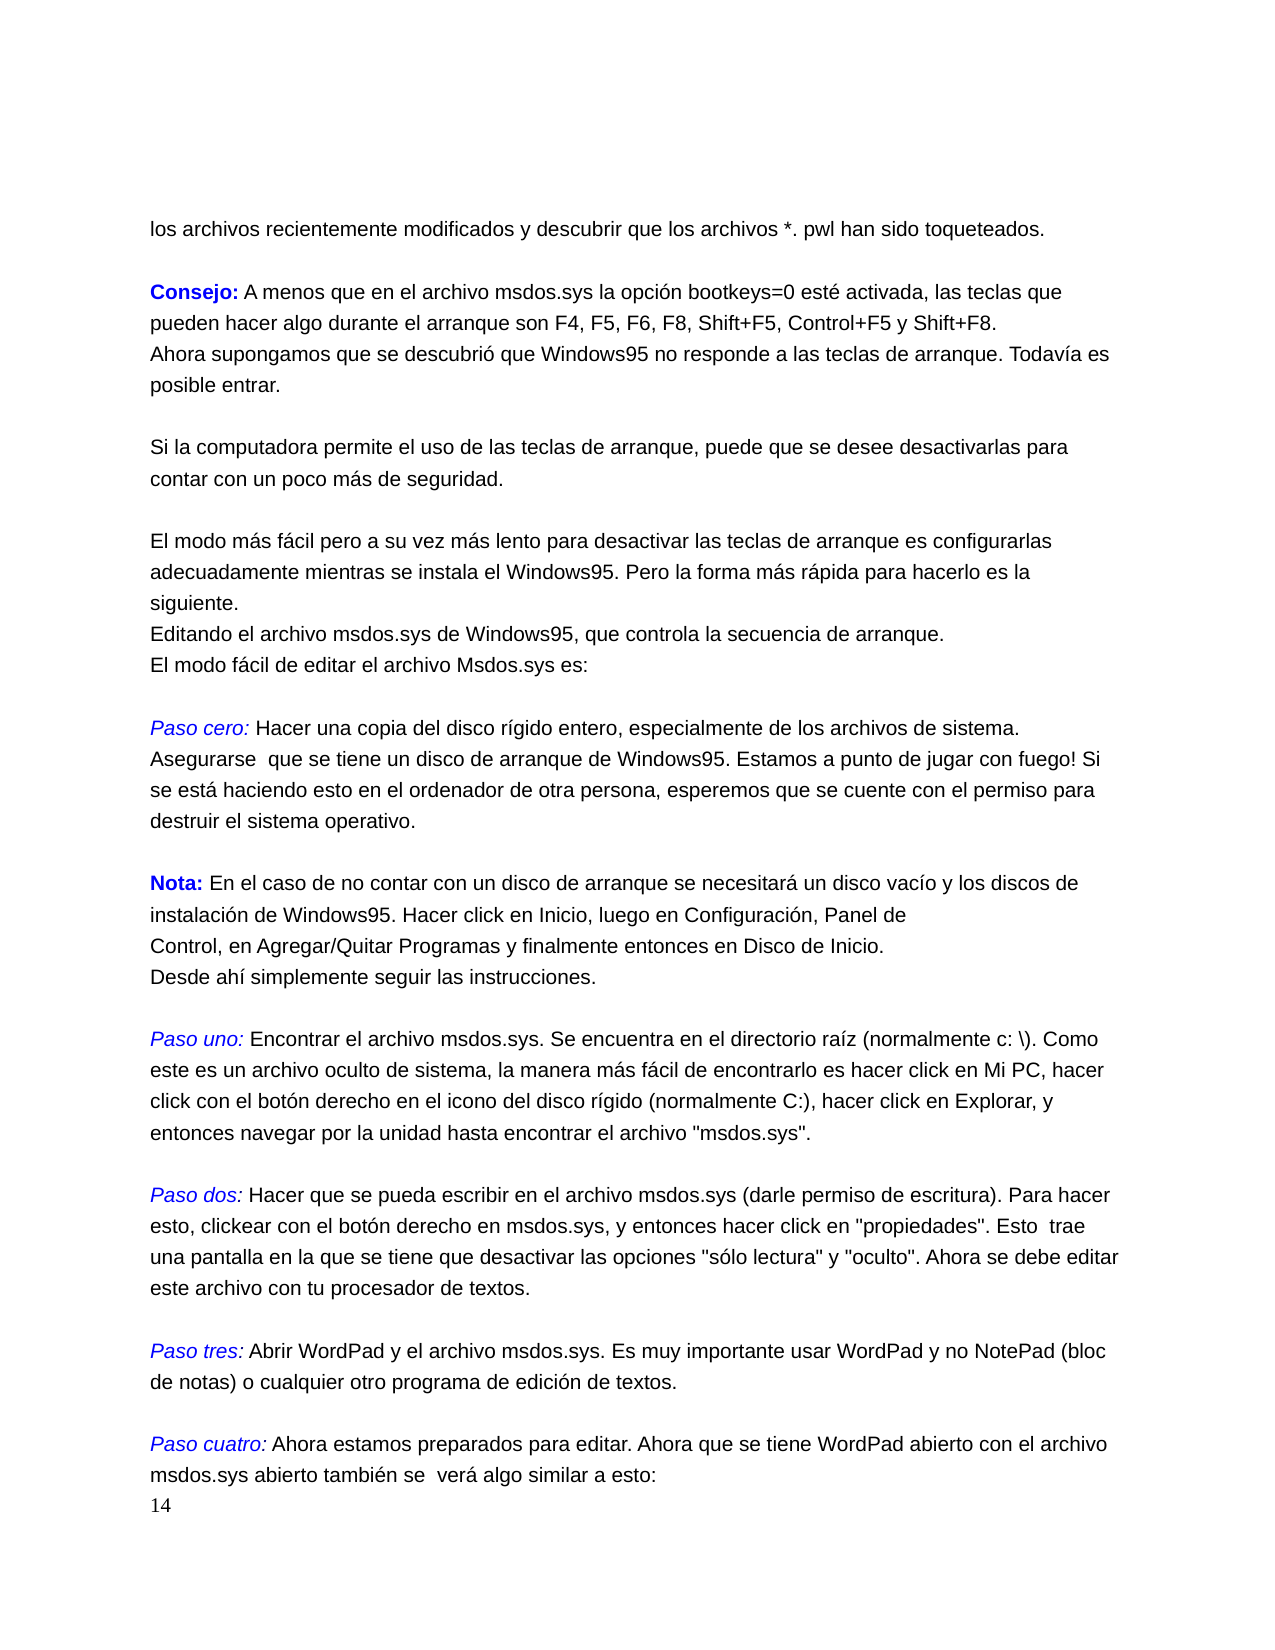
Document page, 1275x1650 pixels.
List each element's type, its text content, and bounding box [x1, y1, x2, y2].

text El modo fácil de editar el archivo Msdos.sys es: Paso cero: Hacer una copia del disco rígido entero, especialmente de los archivos de sistema. Asegurarse que se tiene un disco de arranque de Windows95. Estamos a punto de jugar con fuego! Si se está haciendo esto en el ordenador de otra persona, esperemos que se cuente con el permiso para destruir el sistema operativo. Nota: En el caso de no contar con un disco de arranque se necesitará un disco vacío y los discos de instalación de Windows95. Hacer click en Inicio, luego en Configuración, Panel de [150, 653, 1125, 926]
text Paso tres: Abrir WordPad y el archivo msdos.sys. Es muy importante usar WordPad y no NotePad (bloc de notas) o cualquier otro programa de edición de textos. Paso cuatro: Ahora estamos preparados para editar. Ahora que se tiene WordPad abierto con el archivo msdos.sys abierto también se verá algo similar a esto: [150, 1338, 1125, 1487]
text Desde ahí simplemente seguir las instrucciones. Paso uno: Encontrar el archivo msdos.sys. Se encuentra en el directorio raíz (normalmente c: \). Como este es un archivo oculto de sistema, la manera más fácil de encontrarlo es hacer click en Mi PC, hacer click con el botón derecho en el icono del disco rígido (normalmente C:), hacer click en Explorar, y entonces navegar por la unidad hasta encontrar el archivo "msdos.sys". Paso dos: Hacer que se pueda escribir en el archivo msdos.sys (darle permiso de escritura). Para hacer esto, clickear con el botón derecho en msdos.sys, y entonces hacer click en "propiedades". Esto trae una pantalla en la que se tiene que desactivar las opciones "sólo lectura" y "oculto". Ahora se debe editar este archivo con tu procesador de textos. [150, 965, 1125, 1300]
text los archivos recientemente modificados y descubrir que los archivos *. pwl han sido toqueteados. Consejo: A menos que en el archivo msdos.sys la opción bootkeys=0 esté activada, las teclas que pueden hacer algo durante el arranque son F4, F5, F6, F8, Shift+F5, Control+F5 y Shift+F8. [150, 217, 1125, 334]
text Ahora supongamos que se descubrió que Windows95 no responde a las teclas de arranque. Todavía es posible entrar. Si la computadora permite el uso de las teclas de arranque, puede que se desee desactivarlas para contar con un poco más de seguridad. El modo más fácil pero a su vez más lento para desactivar las teclas de arranque es configurarlas adecuadamente mientras se instala el Windows95. Pero la forma más rápida para hacerlo es la siguiente. Editando el archivo msdos.sys de Windows95, que controla la secuencia de arranque. [150, 342, 1125, 646]
text Control, en Agregar/Quitar Programas y finalmente entonces en Disco de Inicio. [150, 933, 1125, 957]
